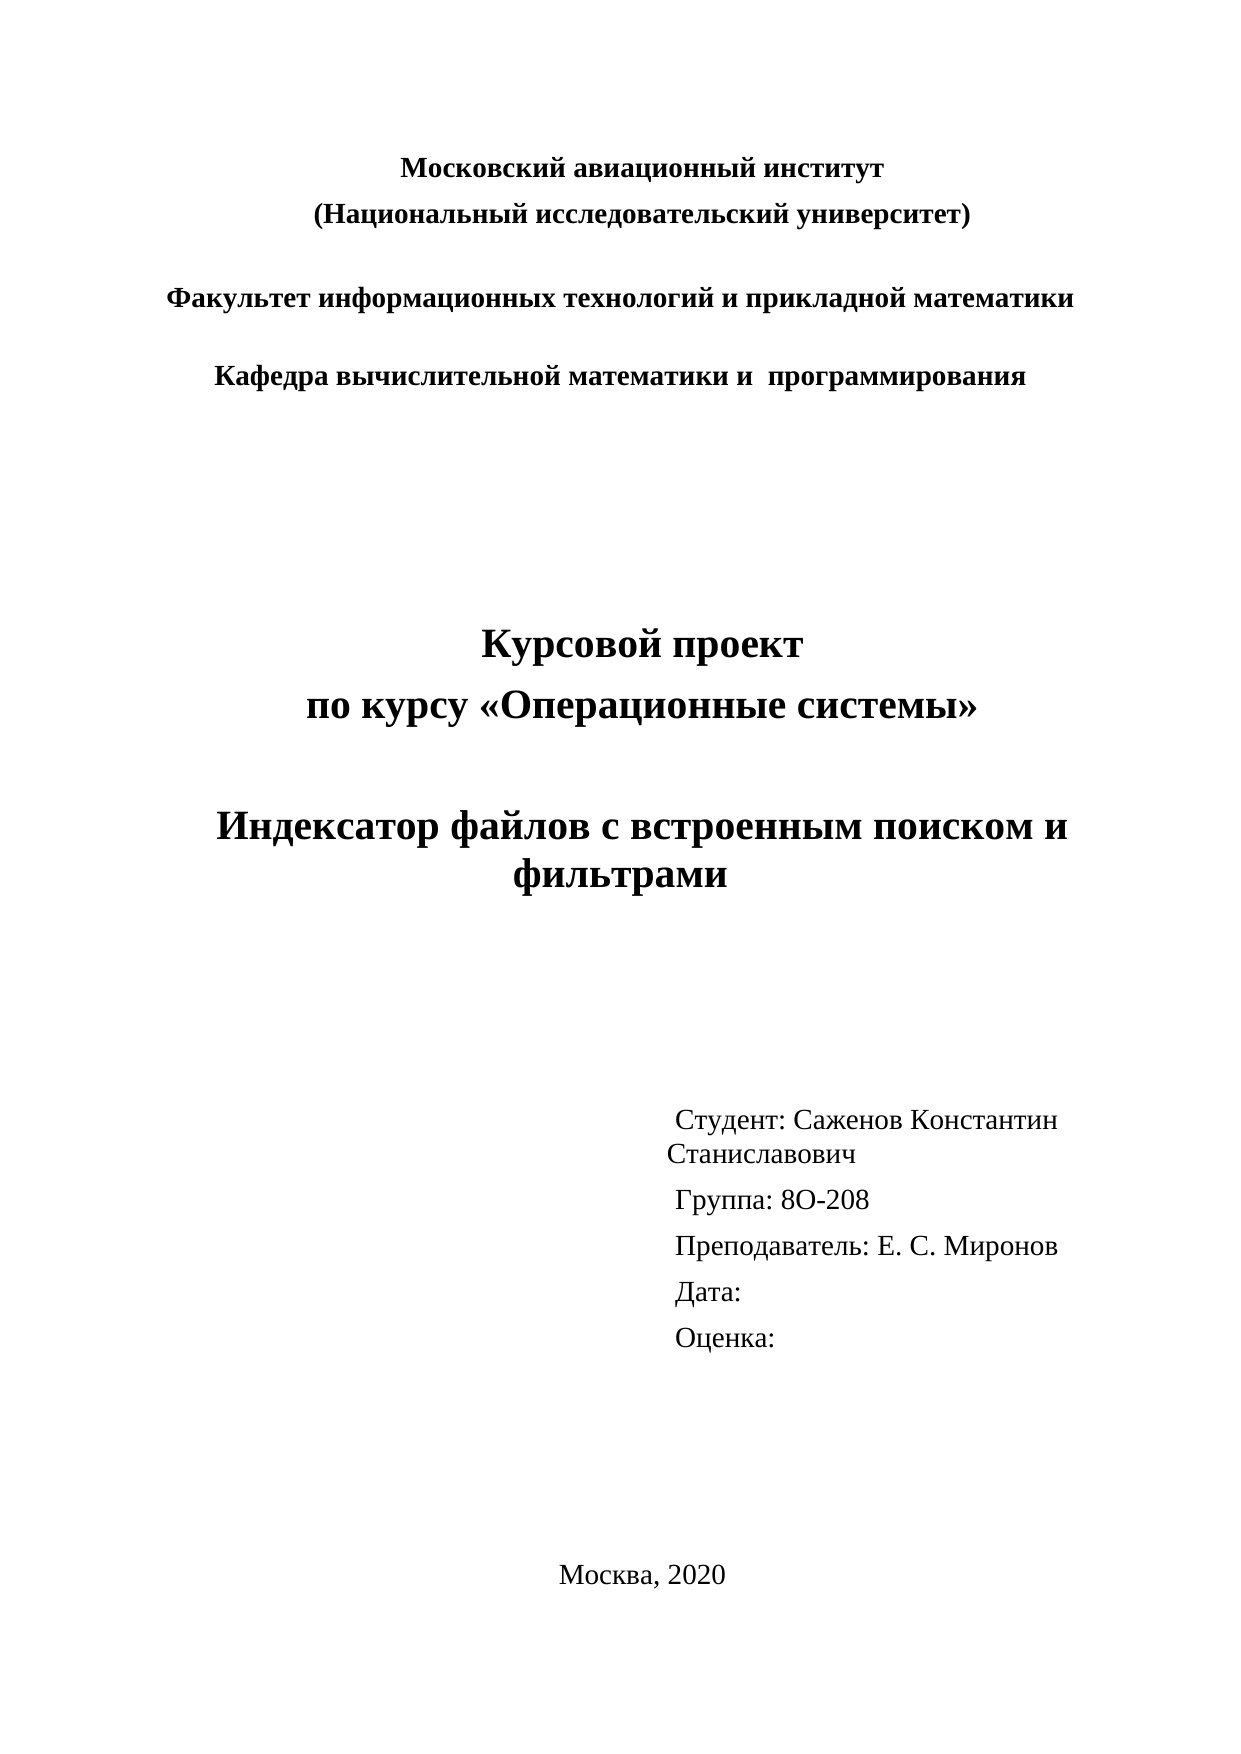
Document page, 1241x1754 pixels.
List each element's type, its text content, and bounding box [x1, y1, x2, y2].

text Кафедра вычислительной математики и программирования [150, 358, 1091, 391]
text Дата: [667, 1274, 1091, 1307]
text Факультет информационных технологий и прикладной математики [150, 281, 1091, 314]
text Оценка: [667, 1320, 1091, 1353]
text Преподаватель: Е. С. Миронов [667, 1228, 1091, 1261]
text Индексатор файлов с встроенным поиском и фильтрами [150, 800, 1091, 896]
text Курсовой проект [150, 619, 1091, 667]
text (Национальный исследовательский университет) [150, 196, 1091, 229]
text Группа: 8О-208 [667, 1182, 1091, 1215]
text Московский авиационный институт [150, 150, 1091, 183]
text Студент: Саженов Константин Станиславович [667, 1102, 1091, 1169]
text по курсу «Операционные системы» [150, 679, 1091, 727]
